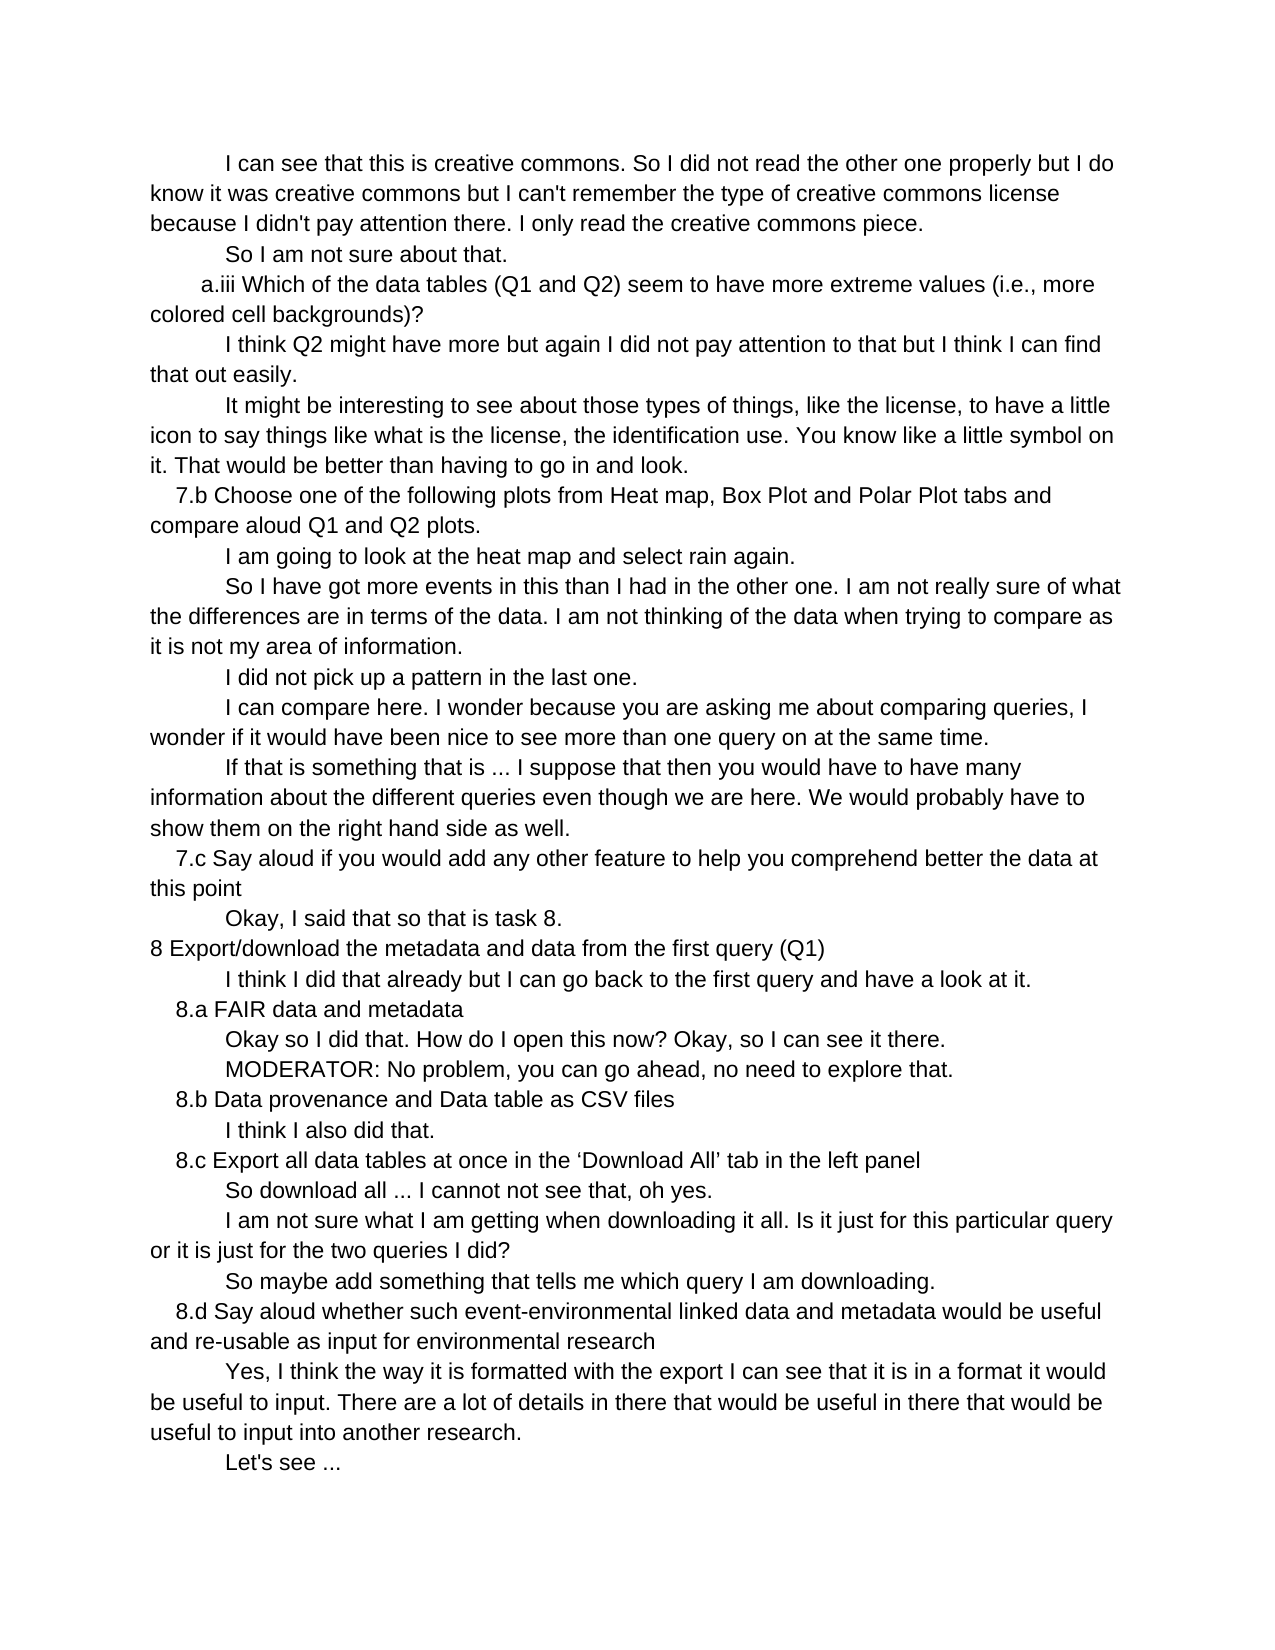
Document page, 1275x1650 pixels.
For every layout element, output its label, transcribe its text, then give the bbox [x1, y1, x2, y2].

text 8.d Say aloud whether such event-environmental linked data and metadata would be useful and re-usable as input for environmental research [150, 1298, 1125, 1354]
text Let's see ... [150, 1449, 1125, 1475]
text I am going to look at the heat map and select rain again. [150, 543, 1125, 569]
text 8 Export/download the metadata and data from the first query (Q1) [150, 935, 1125, 962]
text 8.c Export all data tables at once in the ‘Download All’ tab in the left panel [150, 1147, 1125, 1173]
text So I have got more events in this than I had in the other one. I am not really sure of what the differences are in terms of the data. I am not thinking of the data when trying to compare as it is not my area of information. [150, 573, 1125, 660]
text I am not sure what I am getting when downloading it all. Is it just for this particular query or it is just for the two queries I did? [150, 1207, 1125, 1264]
text So maybe add something that tells me which query I am downloading. [150, 1268, 1125, 1294]
text If that is something that is ... I suppose that then you would have to have many information about the different queries even though we are here. We would probably have to show them on the right hand side as well. [150, 754, 1125, 841]
text I did not pick up a pattern in the last one. [150, 663, 1125, 690]
text Okay, I said that so that is task 8. [150, 905, 1125, 932]
text So download all ... I cannot not see that, oh yes. [150, 1177, 1125, 1203]
text a.iii Which of the data tables (Q1 and Q2) seem to have more extreme values (i.e., more colored cell backgrounds)? [150, 271, 1125, 327]
text 8.b Data provenance and Data table as CSV files [150, 1086, 1125, 1113]
text I can compare here. I wonder because you are asking me about comparing queries, I wonder if it would have been nice to see more than one query on at the same time. [150, 694, 1125, 750]
text It might be interesting to see about those types of things, like the license, to have a little icon to say things like what is the license, the identification use. You know like a little symbol on it. That would be better than having to go in and look. [150, 392, 1125, 478]
text I can see that this is creative commons. So I did not read the other one properly but I do know it was creative commons but I can't remember the type of creative commons license because I didn't pay attention there. I only read the creative commons piece. [150, 150, 1125, 237]
text I think Q2 might have more but again I did not pay attention to that but I think I can find that out easily. [150, 331, 1125, 388]
text Yes, I think the way it is formatted with the export I can see that it is in a format it would be useful to input. There are a lot of details in there that would be useful in there that would be useful to input into another research. [150, 1358, 1125, 1445]
text Okay so I did that. How do I open this now? Okay, so I can see it there. [150, 1026, 1125, 1052]
text I think I also did that. [150, 1117, 1125, 1143]
text 7.c Say aloud if you would add any other feature to help you comprehend better the data at this point [150, 845, 1125, 901]
text MODERATOR: No problem, you can go ahead, no need to explore that. [150, 1056, 1125, 1083]
text So I am not sure about that. [150, 241, 1125, 267]
text I think I did that already but I can go back to the first query and have a look at it. [150, 966, 1125, 992]
text 8.a FAIR data and metadata [150, 996, 1125, 1022]
text 7.b Choose one of the following plots from Heat map, Box Plot and Polar Plot tabs and compare aloud Q1 and Q2 plots. [150, 482, 1125, 539]
